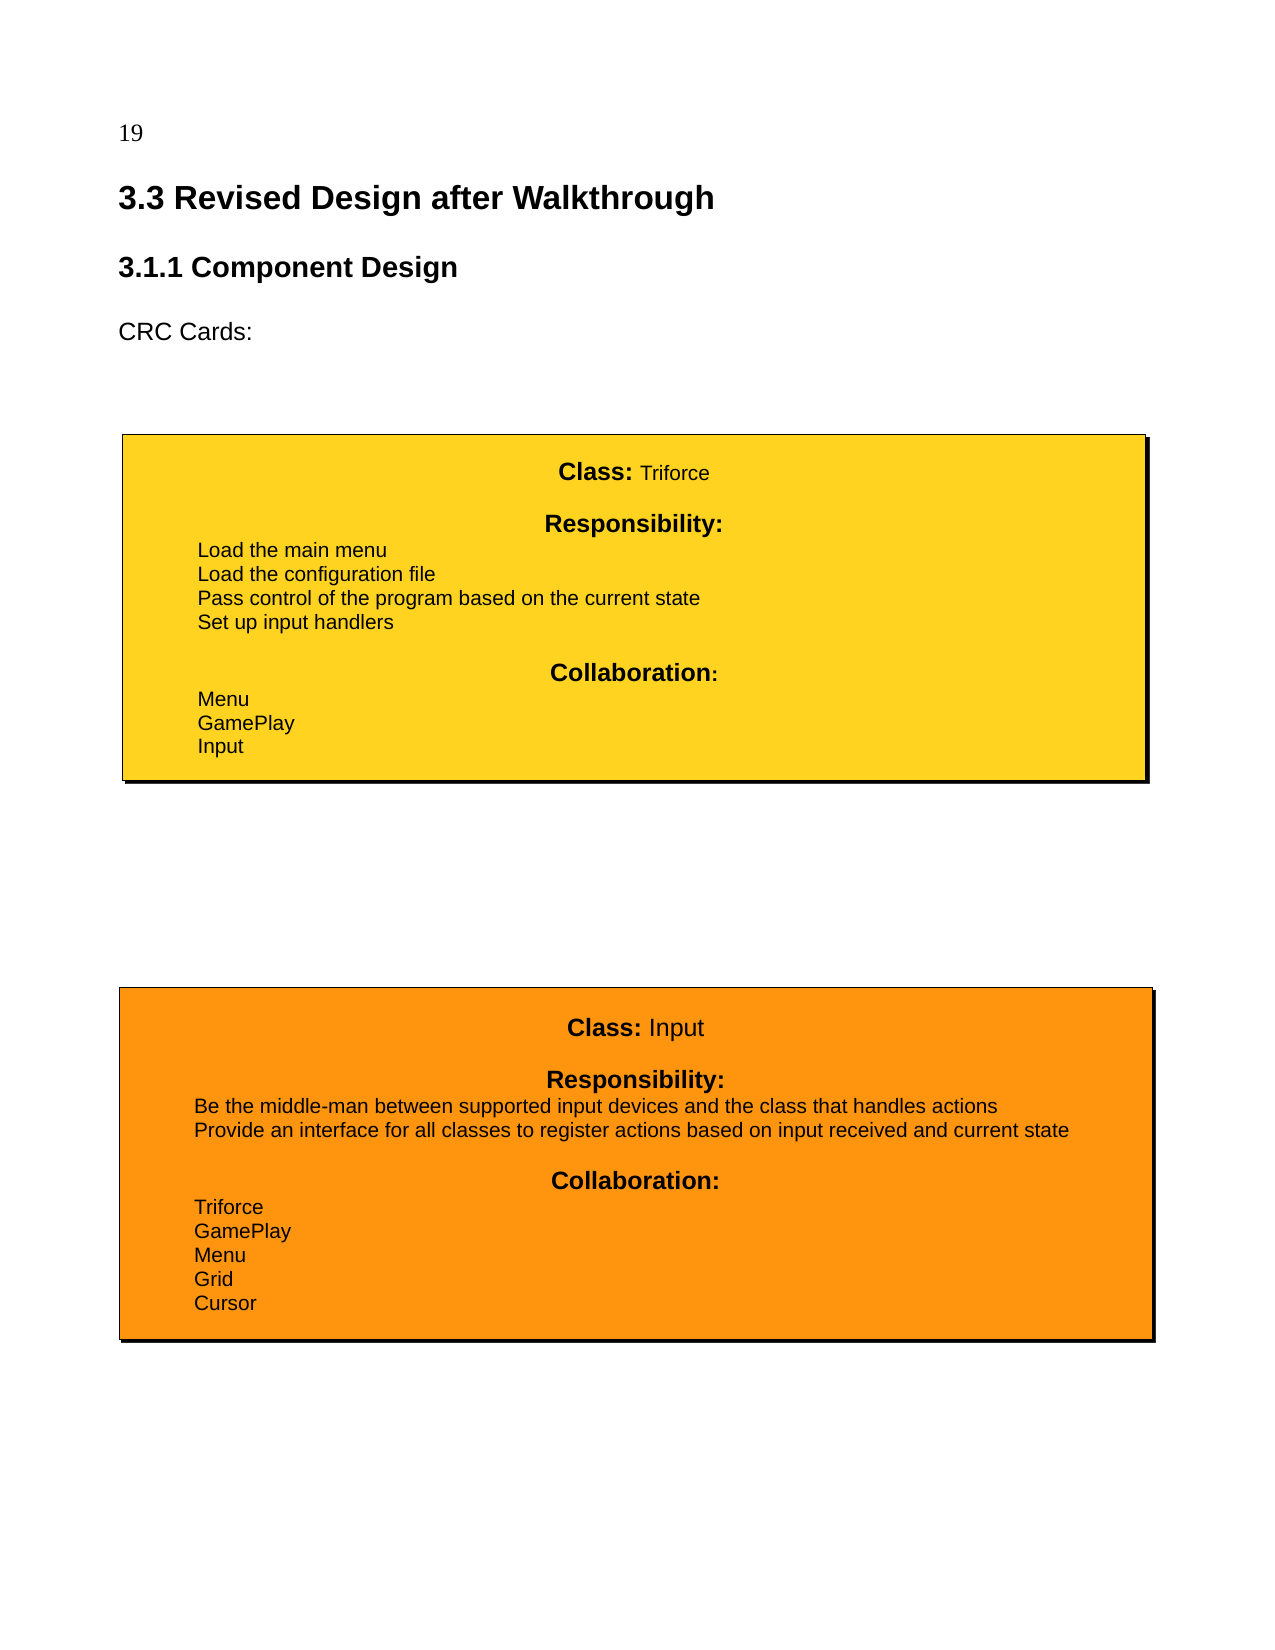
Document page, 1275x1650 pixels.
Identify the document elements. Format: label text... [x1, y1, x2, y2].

text 3.3 Revised Design after Walkthrough [118, 178, 1157, 217]
text 3.1.1 Component Design [118, 250, 1157, 284]
text CRC Cards: [118, 317, 1157, 346]
